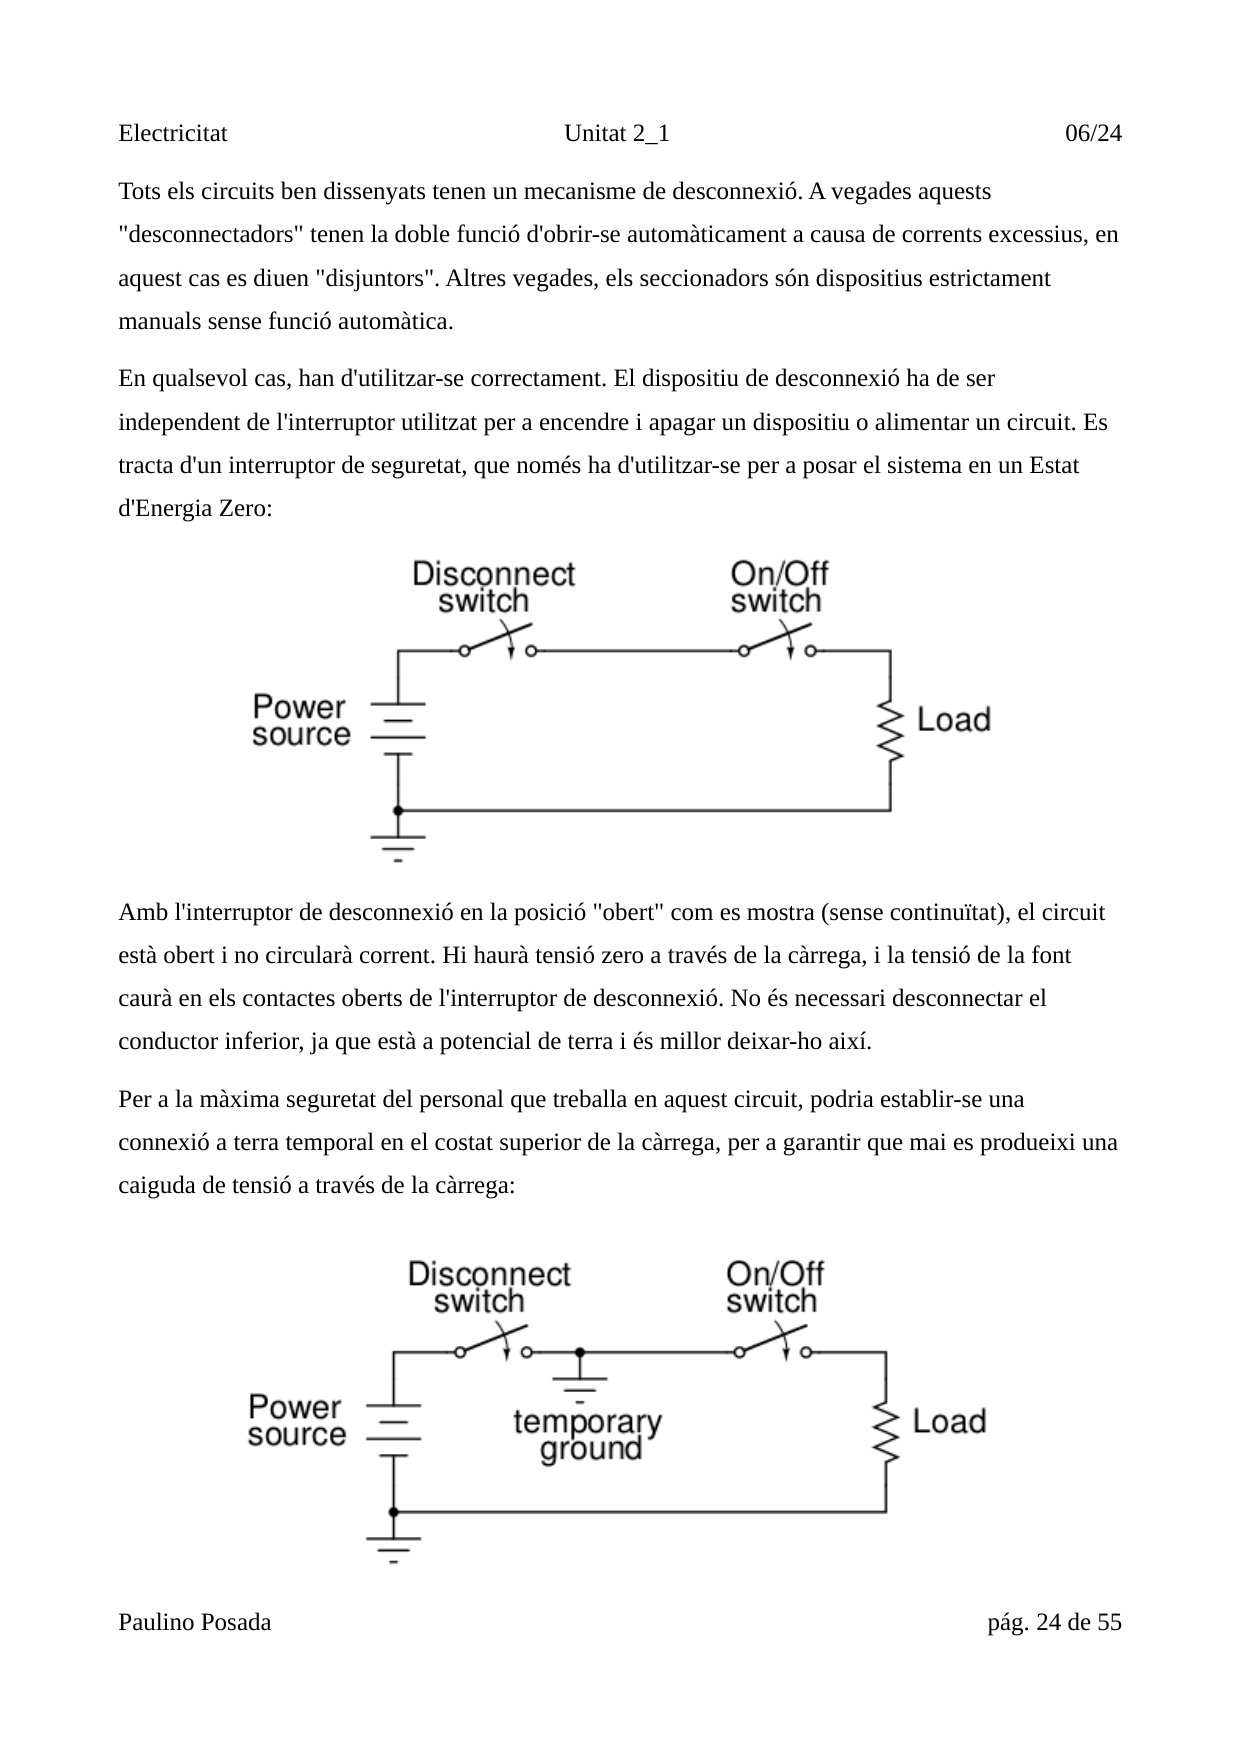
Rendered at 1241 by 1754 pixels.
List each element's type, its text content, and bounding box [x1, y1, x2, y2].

picture [227, 543, 1014, 875]
text Tots els circuits ben dissenyats tenen un mecanisme de desconnexió. A vegades aquests "desconnectadors" tenen la doble funció d'obrir-se automàticament a causa de corrents excessius, en aquest cas es diuen "disjuntors". Altres vegades, els seccionadors són dispositius estrictament manuals sense funció automàtica. [118, 176, 1122, 334]
text Amb l'interruptor de desconnexió en la posició "obert" com es mostra (sense continuïtat), el circuit està obert i no circularà corrent. Hi haurà tensió zero a través de la càrrega, i la tensió de la font caurà en els contactes oberts de l'interruptor de desconnexió. No és necessari desconnectar el conductor inferior, ja que està a potencial de terra i és millor deixar-ho així. [118, 897, 1122, 1055]
text Per a la màxima seguretat del personal que treballa en aquest circuit, podria establir-se una connexió a terra temporal en el costat superior de la càrrega, per a garantir que mai es produeixi una caiguda de tensió a través de la càrrega: [118, 1084, 1122, 1199]
text En qualsevol cas, han d'utilitzar-se correctament. El dispositiu de desconnexió ha de ser independent de l'interruptor utilitzat per a encendre i apagar un dispositiu o alimentar un circuit. Es tracta d'un interruptor de seguretat, que només ha d'utilitzar-se per a posar el sistema en un Estat d'Energia Zero: [118, 363, 1122, 522]
picture [232, 1226, 1008, 1583]
